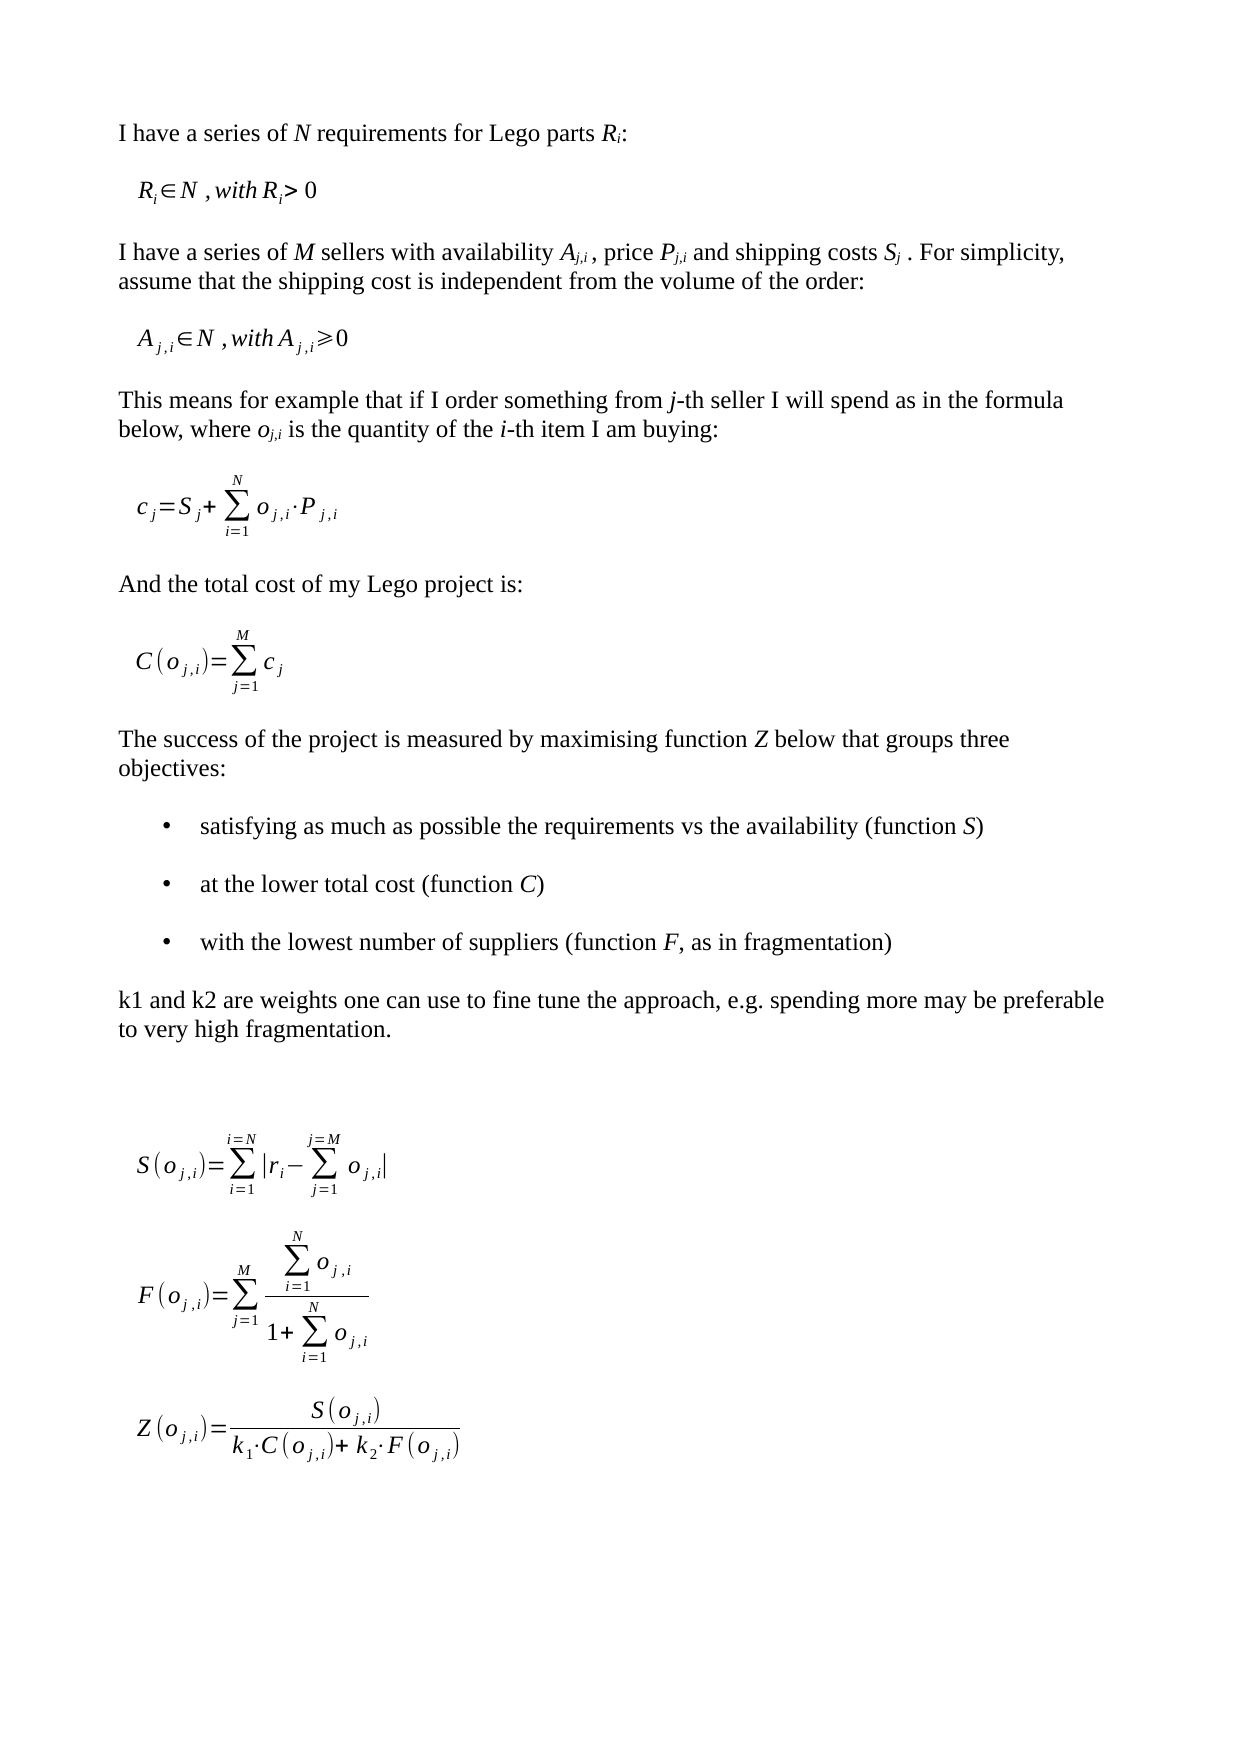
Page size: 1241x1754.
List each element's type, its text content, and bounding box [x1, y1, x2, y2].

text The success of the project is measured by maximising function Z below that groups three objectives: [118, 724, 1122, 781]
text I have a series of M sellers with availability Aj,i , price Pj,i and shipping costs Sj . For simplicity, assume that the shipping cost is independent from the volume of the order: [118, 237, 1122, 295]
list at the lower total cost (function C) [162, 869, 1122, 898]
text This means for example that if I order something from j-th seller I will spend as in the formula below, where oj,i is the quantity of the i-th item I am buying: [118, 385, 1122, 443]
list satisfying as much as possible the requirements vs the availability (function S) [162, 811, 1122, 839]
text k1 and k2 are weights one can use to fine tune the approach, e.g. spending more may be preferable to very high fragmentation. [118, 986, 1122, 1043]
text And the total cost of my Lego project is: [118, 569, 1122, 598]
text I have a series of N requirements for Lego parts Ri: [118, 118, 1122, 147]
list with the lowest number of suppliers (function F, as in fragmentation) [162, 927, 1122, 956]
